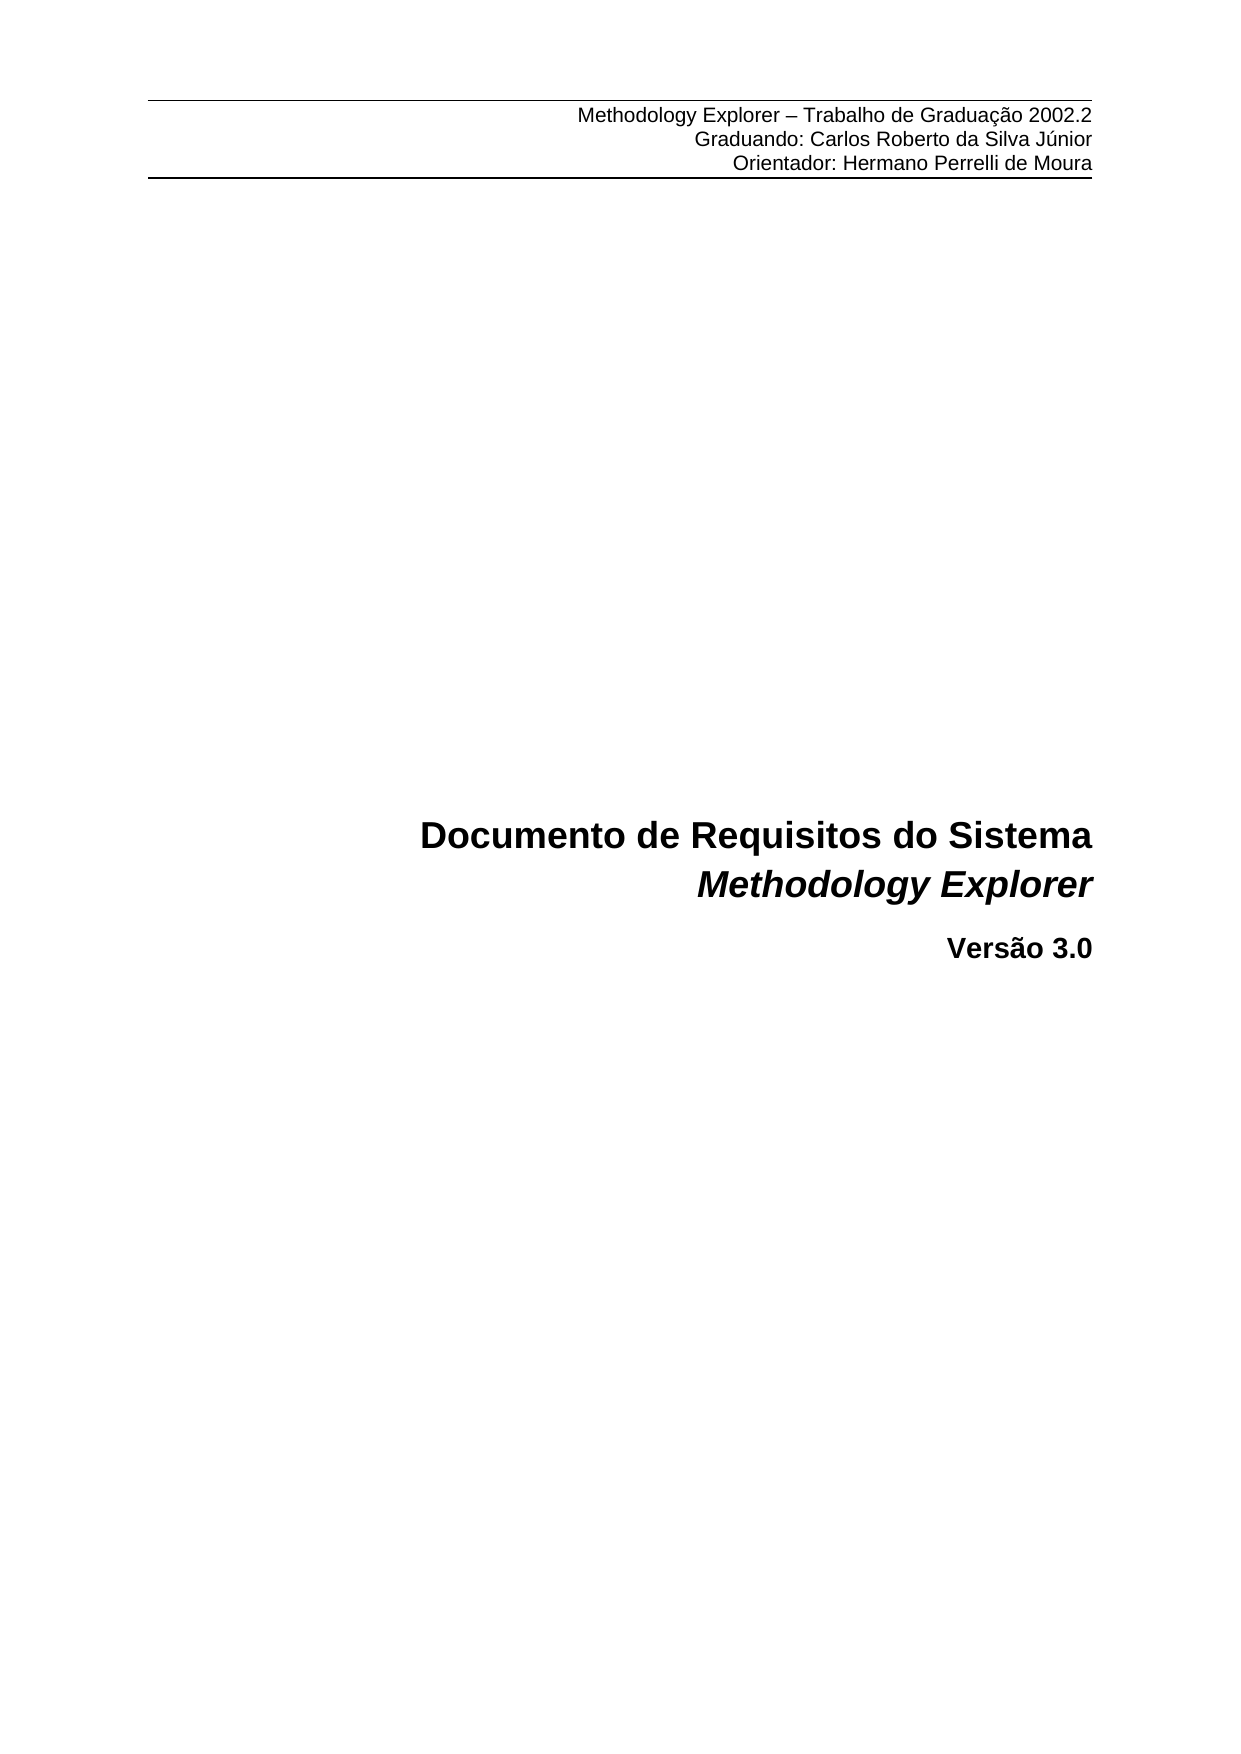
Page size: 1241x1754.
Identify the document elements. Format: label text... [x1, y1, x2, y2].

text Methodology Explorer [148, 862, 1092, 906]
text Documento de Requisitos do Sistema [148, 813, 1092, 856]
text Versão 3.0 [148, 931, 1092, 964]
